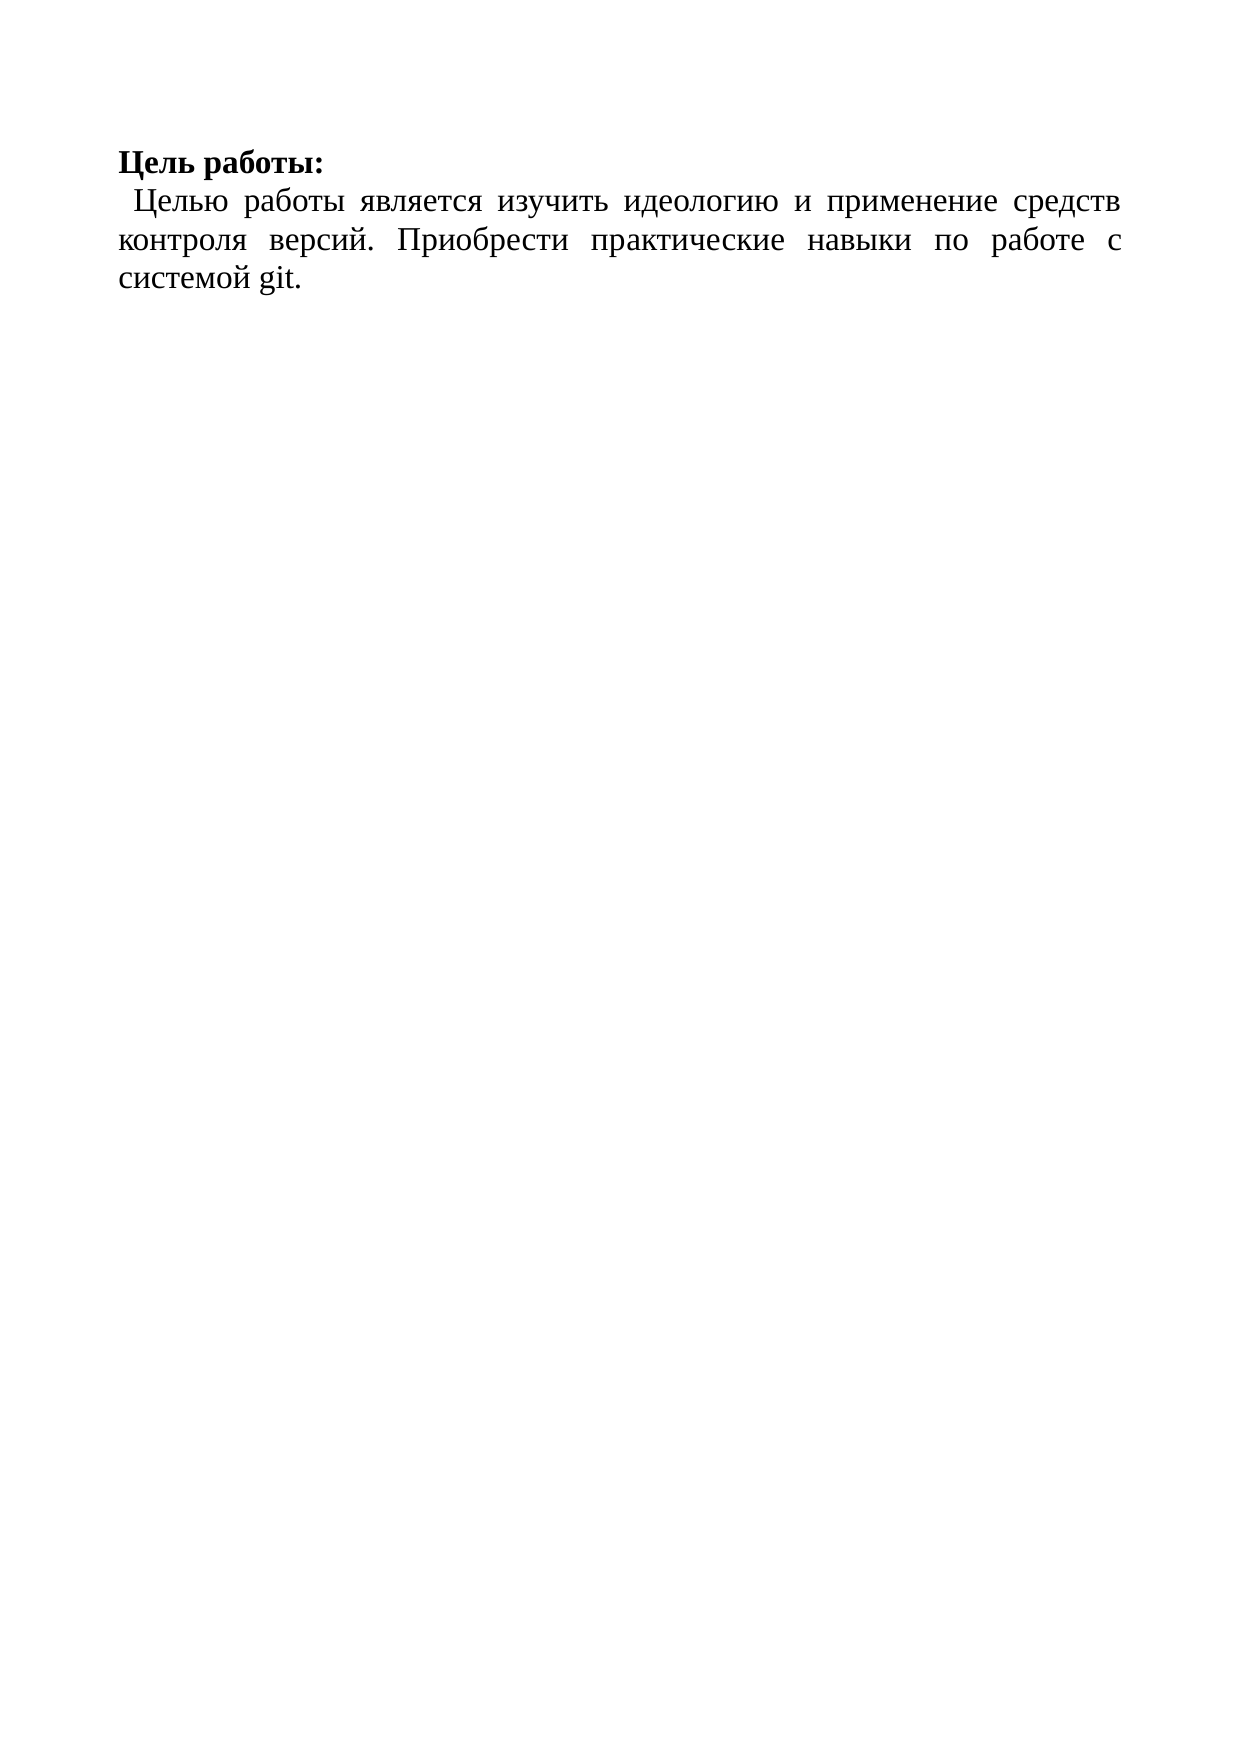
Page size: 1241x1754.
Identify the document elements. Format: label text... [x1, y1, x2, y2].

text Целью работы является изучить идеологию и применение средств контроля версий. Приобрести практические навыки по работе с системой git. [118, 181, 1122, 296]
text Цель работы: [118, 142, 1122, 181]
